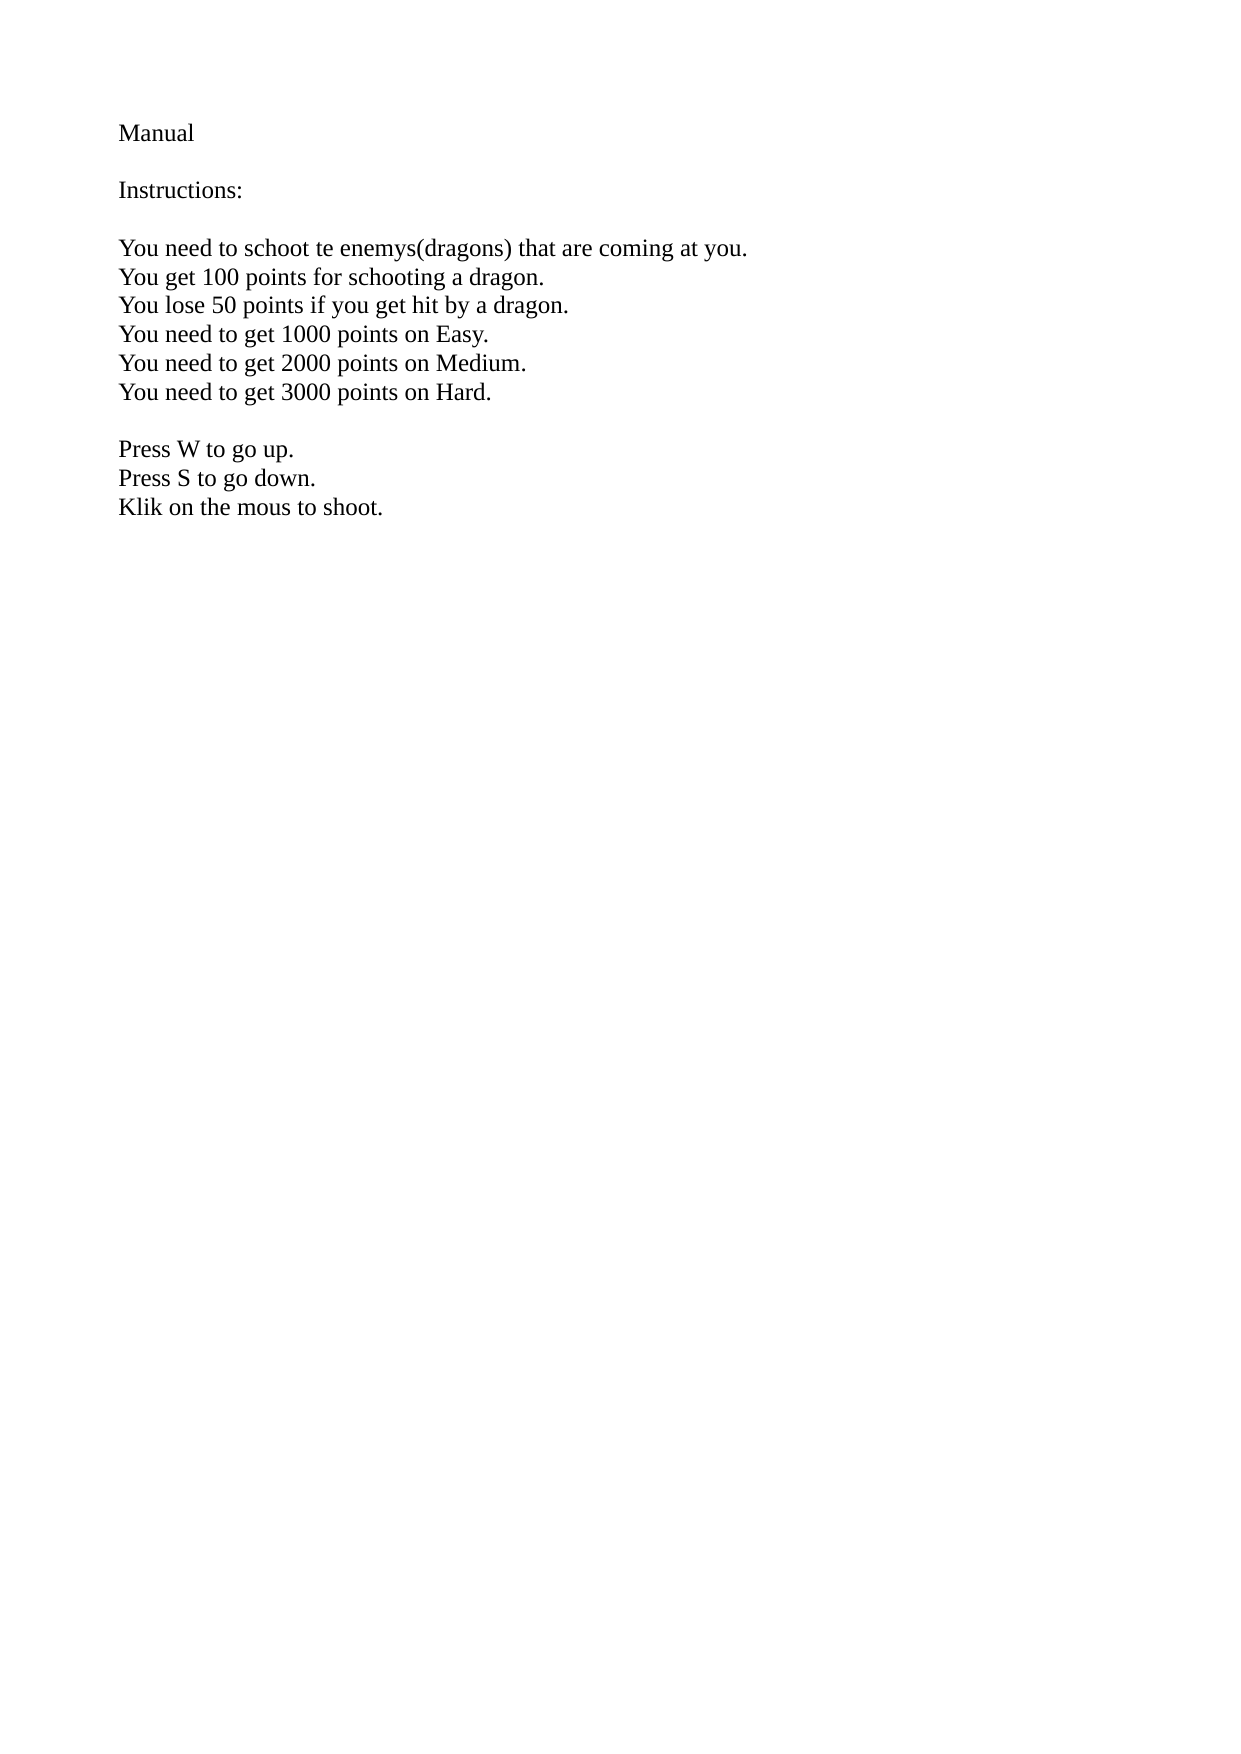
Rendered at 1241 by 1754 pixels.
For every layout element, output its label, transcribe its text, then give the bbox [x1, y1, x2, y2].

text You lose 50 points if you get hit by a dragon. [118, 291, 1122, 319]
text Manual [118, 118, 1122, 147]
text You need to get 2000 points on Medium. [118, 348, 1122, 377]
text You need to get 3000 points on Hard. [118, 377, 1122, 406]
text Press W to go up. [118, 434, 1122, 463]
text You need to get 1000 points on Easy. [118, 319, 1122, 348]
text Instructions: [118, 176, 1122, 204]
text Press S to go down. [118, 463, 1122, 492]
text You get 100 points for schooting a dragon. [118, 262, 1122, 291]
text Klik on the mous to shoot. [118, 492, 1122, 521]
text You need to schoot te enemys(dragons) that are coming at you. [118, 233, 1122, 262]
